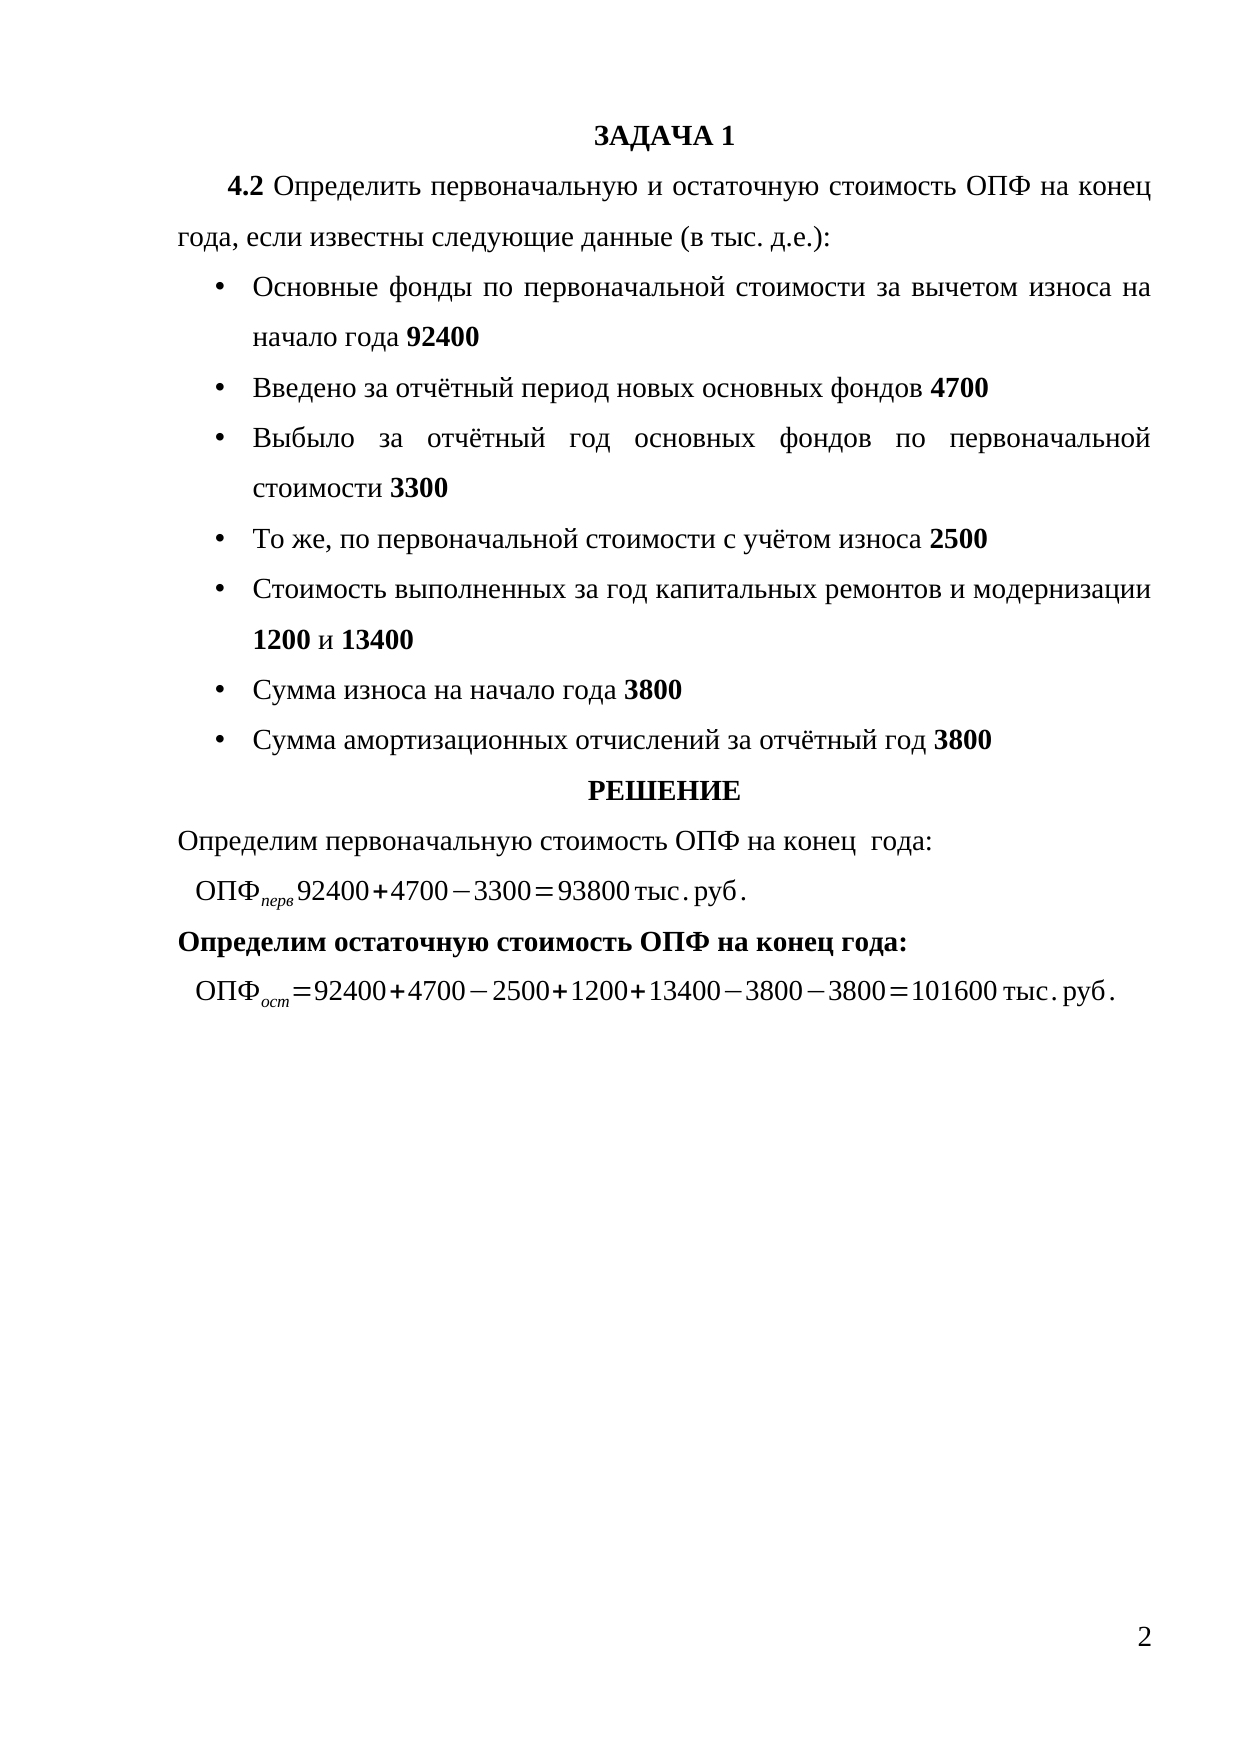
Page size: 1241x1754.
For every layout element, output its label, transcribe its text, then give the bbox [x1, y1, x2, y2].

subtitle ЗАДАЧА 1 [177, 118, 1152, 152]
text 4.2 Определить первоначальную и остаточную стоимость ОПФ на конец года, если известны следующие данные (в тыс. д.е.): [177, 168, 1152, 252]
text Определим остаточную стоимость ОПФ на конец года: [177, 924, 1152, 958]
text РЕШЕНИЕ [177, 773, 1152, 806]
list То же, по первоначальной стоимости с учётом износа 2500 [215, 521, 1152, 554]
list Сумма амортизационных отчислений за отчётный год 3800 [215, 722, 1152, 756]
list Сумма износа на начало года 3800 [215, 672, 1152, 706]
text Определим первоначальную стоимость ОПФ на конец года: [177, 823, 1152, 857]
list Основные фонды по первоначальной стоимости за вычетом износа на начало года 92400 [215, 269, 1152, 353]
list Введено за отчётный период новых основных фондов 4700 [215, 370, 1152, 403]
list Выбыло за отчётный год основных фондов по первоначальной стоимости 3300 [215, 420, 1152, 504]
list Стоимость выполненных за год капитальных ремонтов и модернизации 1200 и 13400 [215, 571, 1152, 655]
